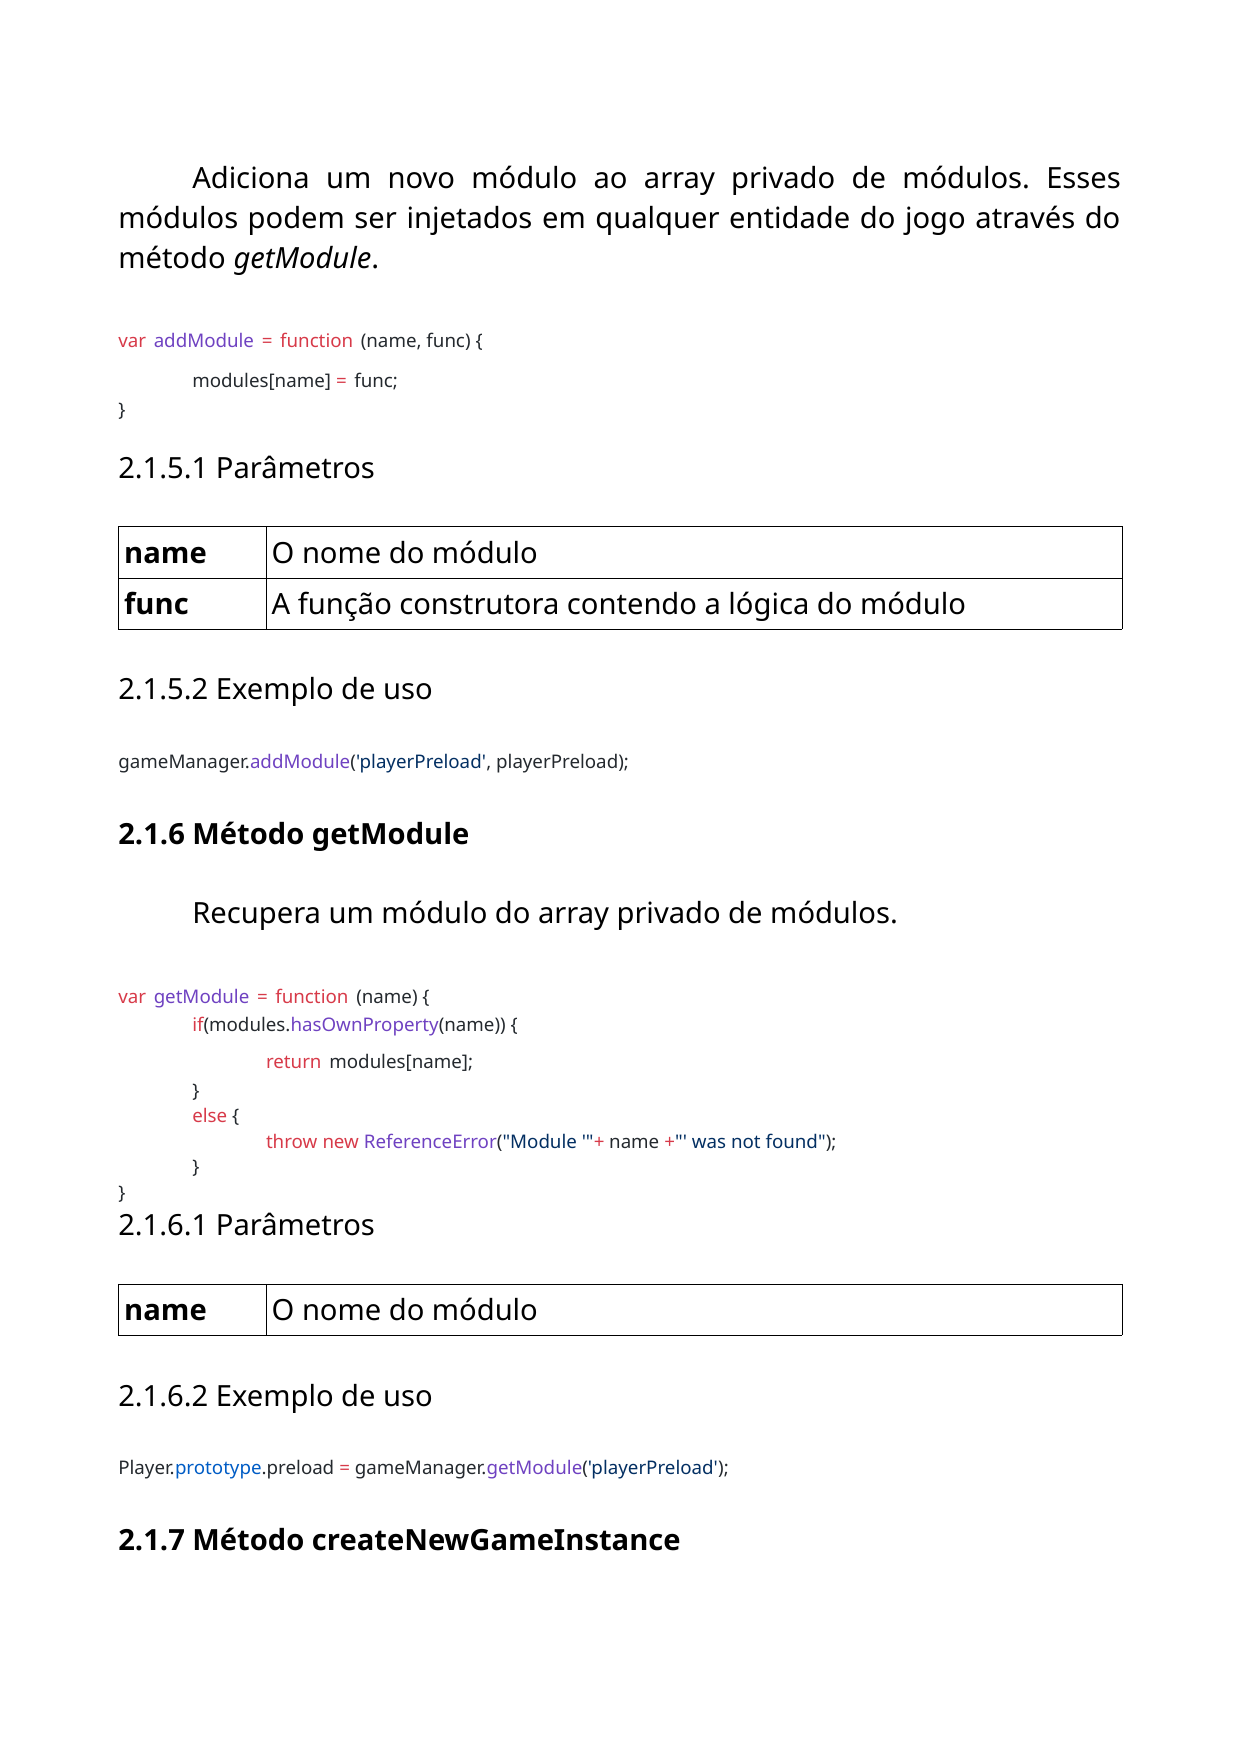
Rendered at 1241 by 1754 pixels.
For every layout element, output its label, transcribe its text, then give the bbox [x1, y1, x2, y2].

text 2.1.6.1 Parâmetros [118, 1204, 1122, 1244]
text } [118, 1153, 1122, 1179]
text } [118, 1077, 1122, 1102]
text } [118, 396, 1122, 421]
text throw new ReferenceError("Module '"+ name +"' was not found"); [118, 1128, 1122, 1153]
text } [118, 1179, 1122, 1204]
table_header O nome do módulo [267, 1285, 1122, 1335]
text 2.1.7 Método createNewGameInstance [118, 1519, 1122, 1559]
text modules[name] = func; [118, 356, 1122, 396]
text var addModule = function (name, func) { [118, 317, 1122, 356]
text return modules[name]; [118, 1037, 1122, 1077]
text 2.1.6 Método getModule [118, 813, 1122, 853]
text Adiciona um novo módulo ao array privado de módulos. Esses módulos podem ser injetados em qualquer entidade do jogo através do método getModule. [118, 158, 1122, 277]
text Recupera um módulo do array privado de módulos. [118, 893, 1122, 932]
table_header name [119, 527, 266, 578]
text else { [118, 1102, 1122, 1128]
text var getModule = function (name) { [118, 972, 1122, 1012]
text gameManager.addModule('playerPreload', playerPreload); [118, 748, 1122, 773]
table_cell A função construtora contendo a lógica do módulo [267, 579, 1122, 629]
text if(modules.hasOwnProperty(name)) { [118, 1012, 1122, 1037]
table_header O nome do módulo [267, 527, 1122, 578]
text Player.prototype.preload = gameManager.getModule('playerPreload'); [118, 1454, 1122, 1480]
text 2.1.5.2 Exemplo de uso [118, 669, 1122, 708]
table_cell func [119, 579, 266, 629]
text 2.1.6.2 Exemplo de uso [118, 1375, 1122, 1414]
text 2.1.5.1 Parâmetros [118, 447, 1122, 487]
table_header name [119, 1285, 266, 1335]
